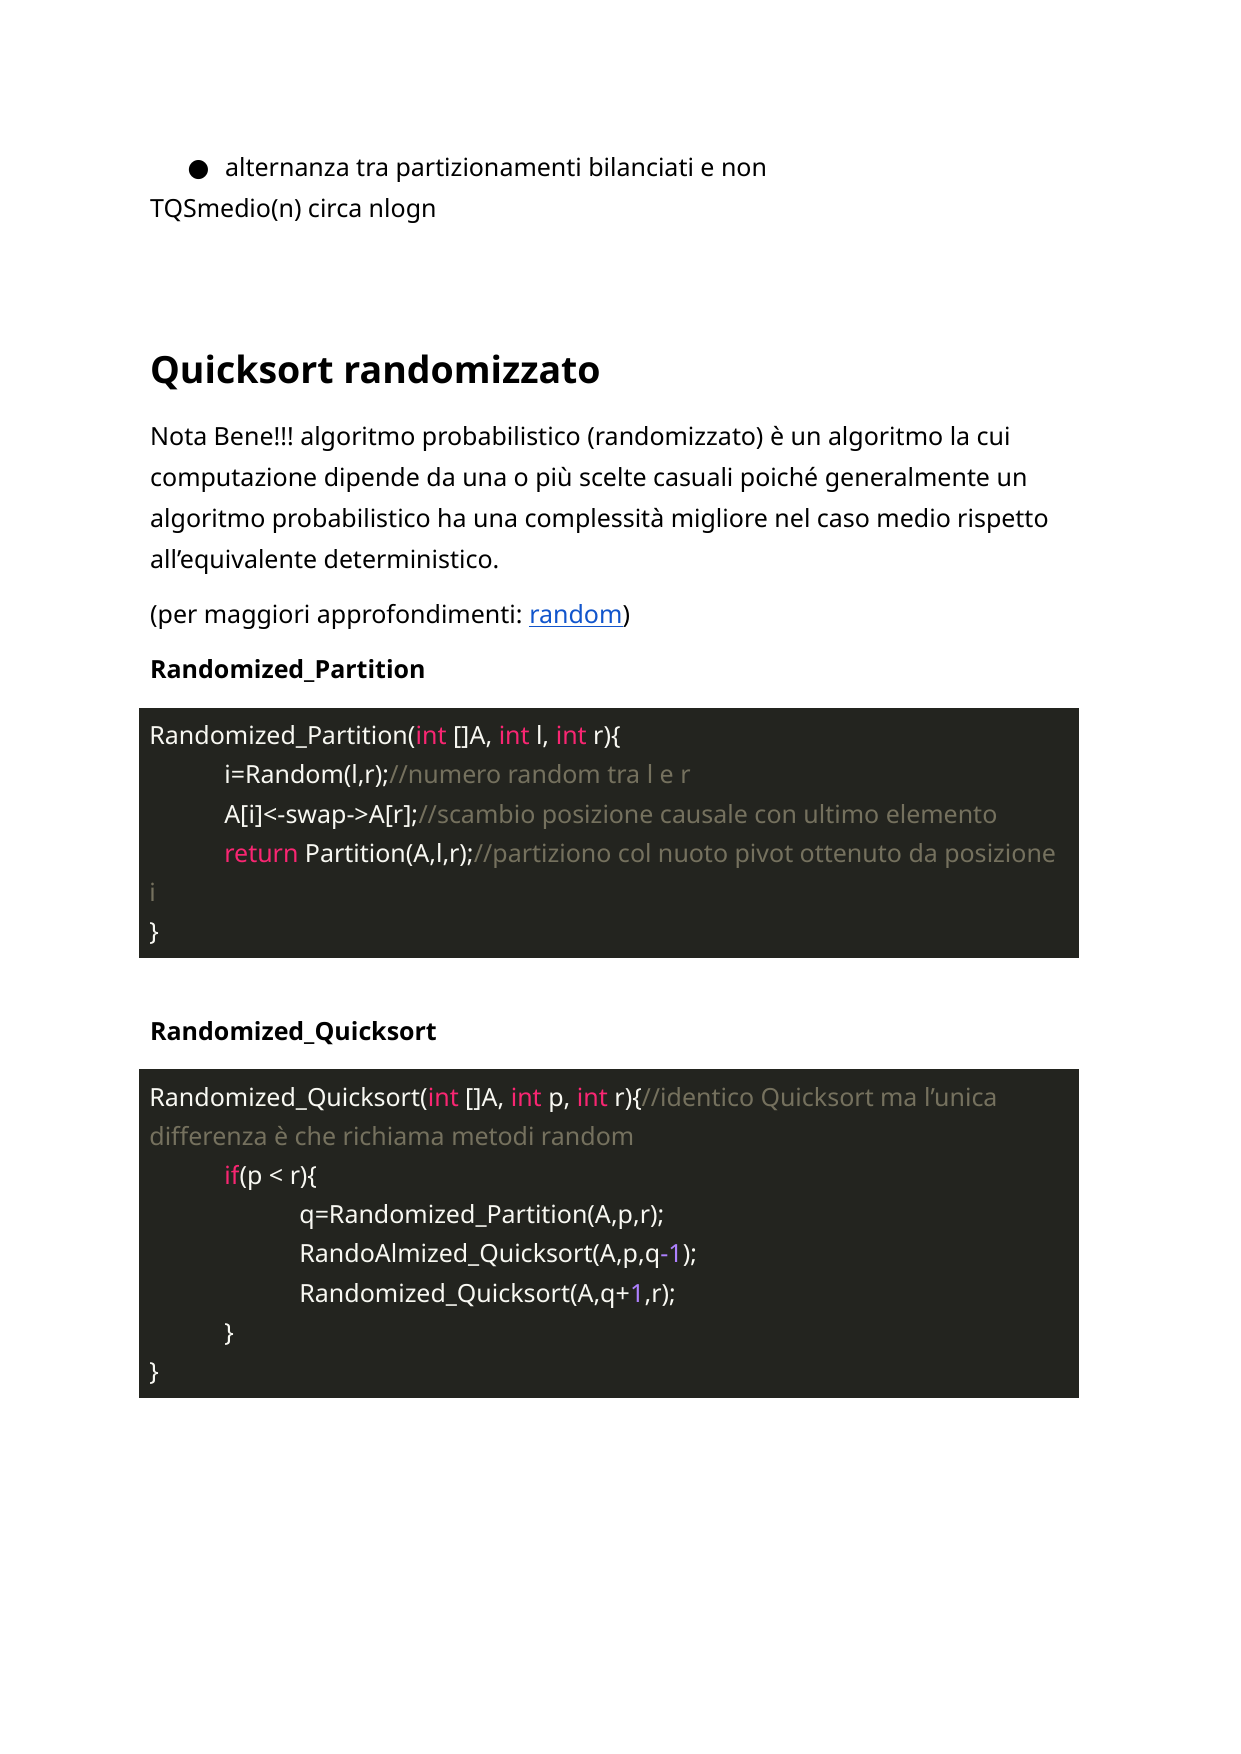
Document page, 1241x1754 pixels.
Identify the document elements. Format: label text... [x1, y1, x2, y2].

text (per maggiori approfondimenti: random) [150, 597, 1090, 631]
text Randomized_Partition [150, 652, 1090, 686]
text Randomized_Quicksort [150, 1014, 1090, 1048]
table_header Randomized_Partition(int []A, int l, int r){ i=Random(l,r);//numero random tra l e r A[i]<-swap->A[r];//scambio posizione causale con ultimo elemento return Partition(A,l,r);//partiziono col nuoto pivot ottenuto da posizione i } [139, 708, 1079, 958]
list alternanza tra partizionamenti bilanciati e non [187, 150, 1090, 184]
table_header Randomized_Quicksort(int []A, int p, int r){//identico Quicksort ma l’unica differenza è che richiama metodi random if(p < r){ q=Randomized_Partition(A,p,r); RandoAlmized_Quicksort(A,p,q-1); Randomized_Quicksort(A,q+1,r); } } [139, 1069, 1079, 1398]
subtitle Quicksort randomizzato [150, 343, 1090, 394]
text TQSmedio(n) circa nlogn [150, 191, 1090, 225]
text Nota Bene!!! algoritmo probabilistico (randomizzato) è un algoritmo la cui computazione dipende da una o più scelte casuali poiché generalmente un algoritmo probabilistico ha una complessità migliore nel caso medio rispetto all’equivalente deterministico. [150, 419, 1090, 575]
